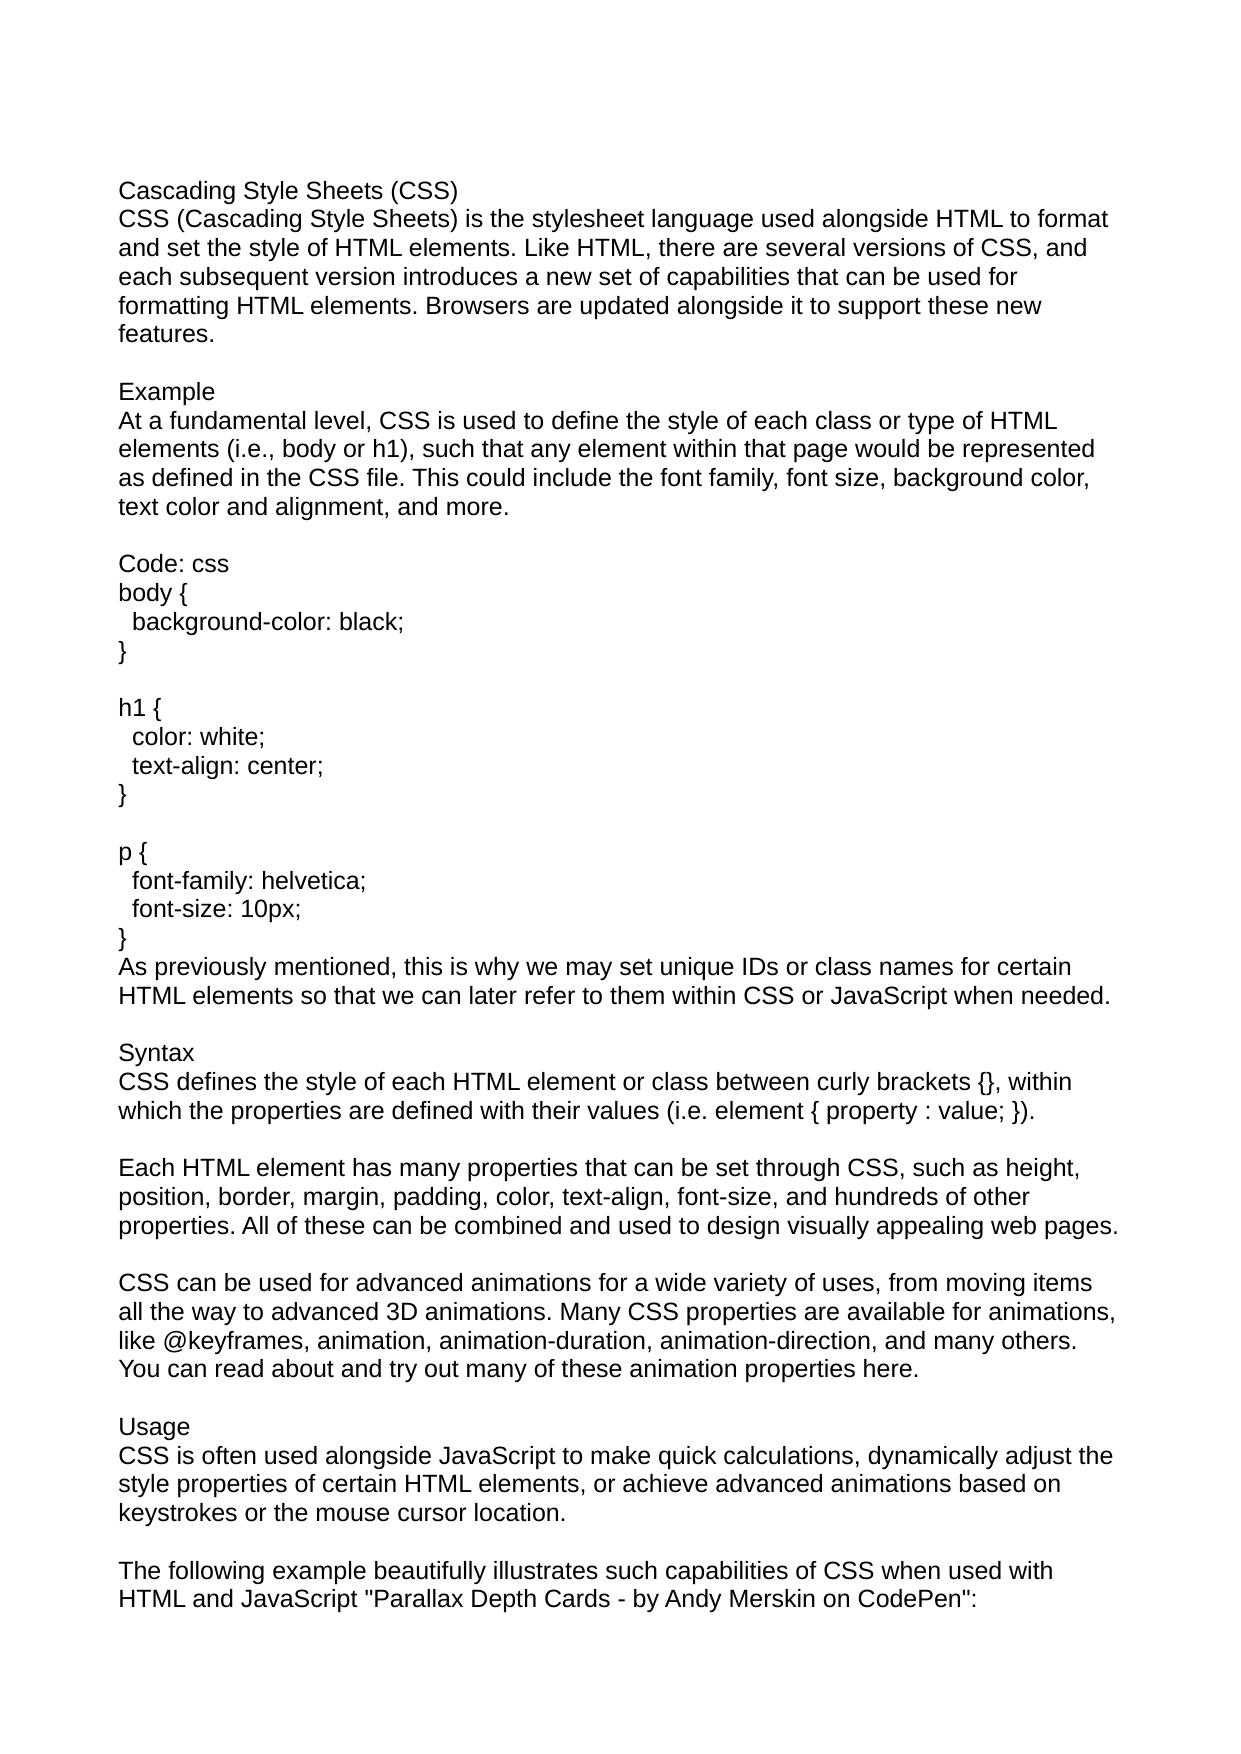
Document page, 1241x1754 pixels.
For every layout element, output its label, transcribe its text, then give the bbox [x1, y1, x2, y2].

text } [118, 779, 1122, 808]
text } [118, 636, 1122, 664]
text Usage [118, 1412, 1122, 1441]
text Code: css [118, 549, 1122, 578]
text CSS (Cascading Style Sheets) is the stylesheet language used alongside HTML to format and set the style of HTML elements. Like HTML, there are several versions of CSS, and each subsequent version introduces a new set of capabilities that can be used for formatting HTML elements. Browsers are updated alongside it to support these new features. [118, 204, 1122, 348]
text } [118, 923, 1122, 952]
text font-family: helvetica; [118, 866, 1122, 894]
text The following example beautifully illustrates such capabilities of CSS when used with HTML and JavaScript "Parallax Depth Cards - by Andy Merskin on CodePen": [118, 1556, 1122, 1613]
text body { [118, 578, 1122, 607]
text Each HTML element has many properties that can be set through CSS, such as height, position, border, margin, padding, color, text-align, font-size, and hundreds of other properties. All of these can be combined and used to design visually appealing web pages. [118, 1153, 1122, 1239]
text Cascading Style Sheets (CSS) [118, 176, 1122, 204]
text CSS is often used alongside JavaScript to make quick calculations, dynamically adjust the style properties of certain HTML elements, or achieve advanced animations based on keystrokes or the mouse cursor location. [118, 1441, 1122, 1527]
text text-align: center; [118, 751, 1122, 779]
text font-size: 10px; [118, 894, 1122, 923]
text CSS defines the style of each HTML element or class between curly brackets {}, within which the properties are defined with their values (i.e. element { property : value; }). [118, 1067, 1122, 1124]
text At a fundamental level, CSS is used to define the style of each class or type of HTML elements (i.e., body or h1), such that any element within that page would be represented as defined in the CSS file. This could include the font family, font size, background color, text color and alignment, and more. [118, 406, 1122, 521]
text As previously mentioned, this is why we may set unique IDs or class names for certain HTML elements so that we can later refer to them within CSS or JavaScript when needed. [118, 952, 1122, 1009]
text Syntax [118, 1038, 1122, 1067]
text CSS can be used for advanced animations for a wide variety of uses, from moving items all the way to advanced 3D animations. Many CSS properties are available for animations, like @keyframes, animation, animation-duration, animation-direction, and many others. You can read about and try out many of these animation properties here. [118, 1268, 1122, 1383]
text background-color: black; [118, 607, 1122, 636]
text Example [118, 377, 1122, 406]
text h1 { [118, 693, 1122, 722]
text color: white; [118, 722, 1122, 751]
text p { [118, 837, 1122, 866]
